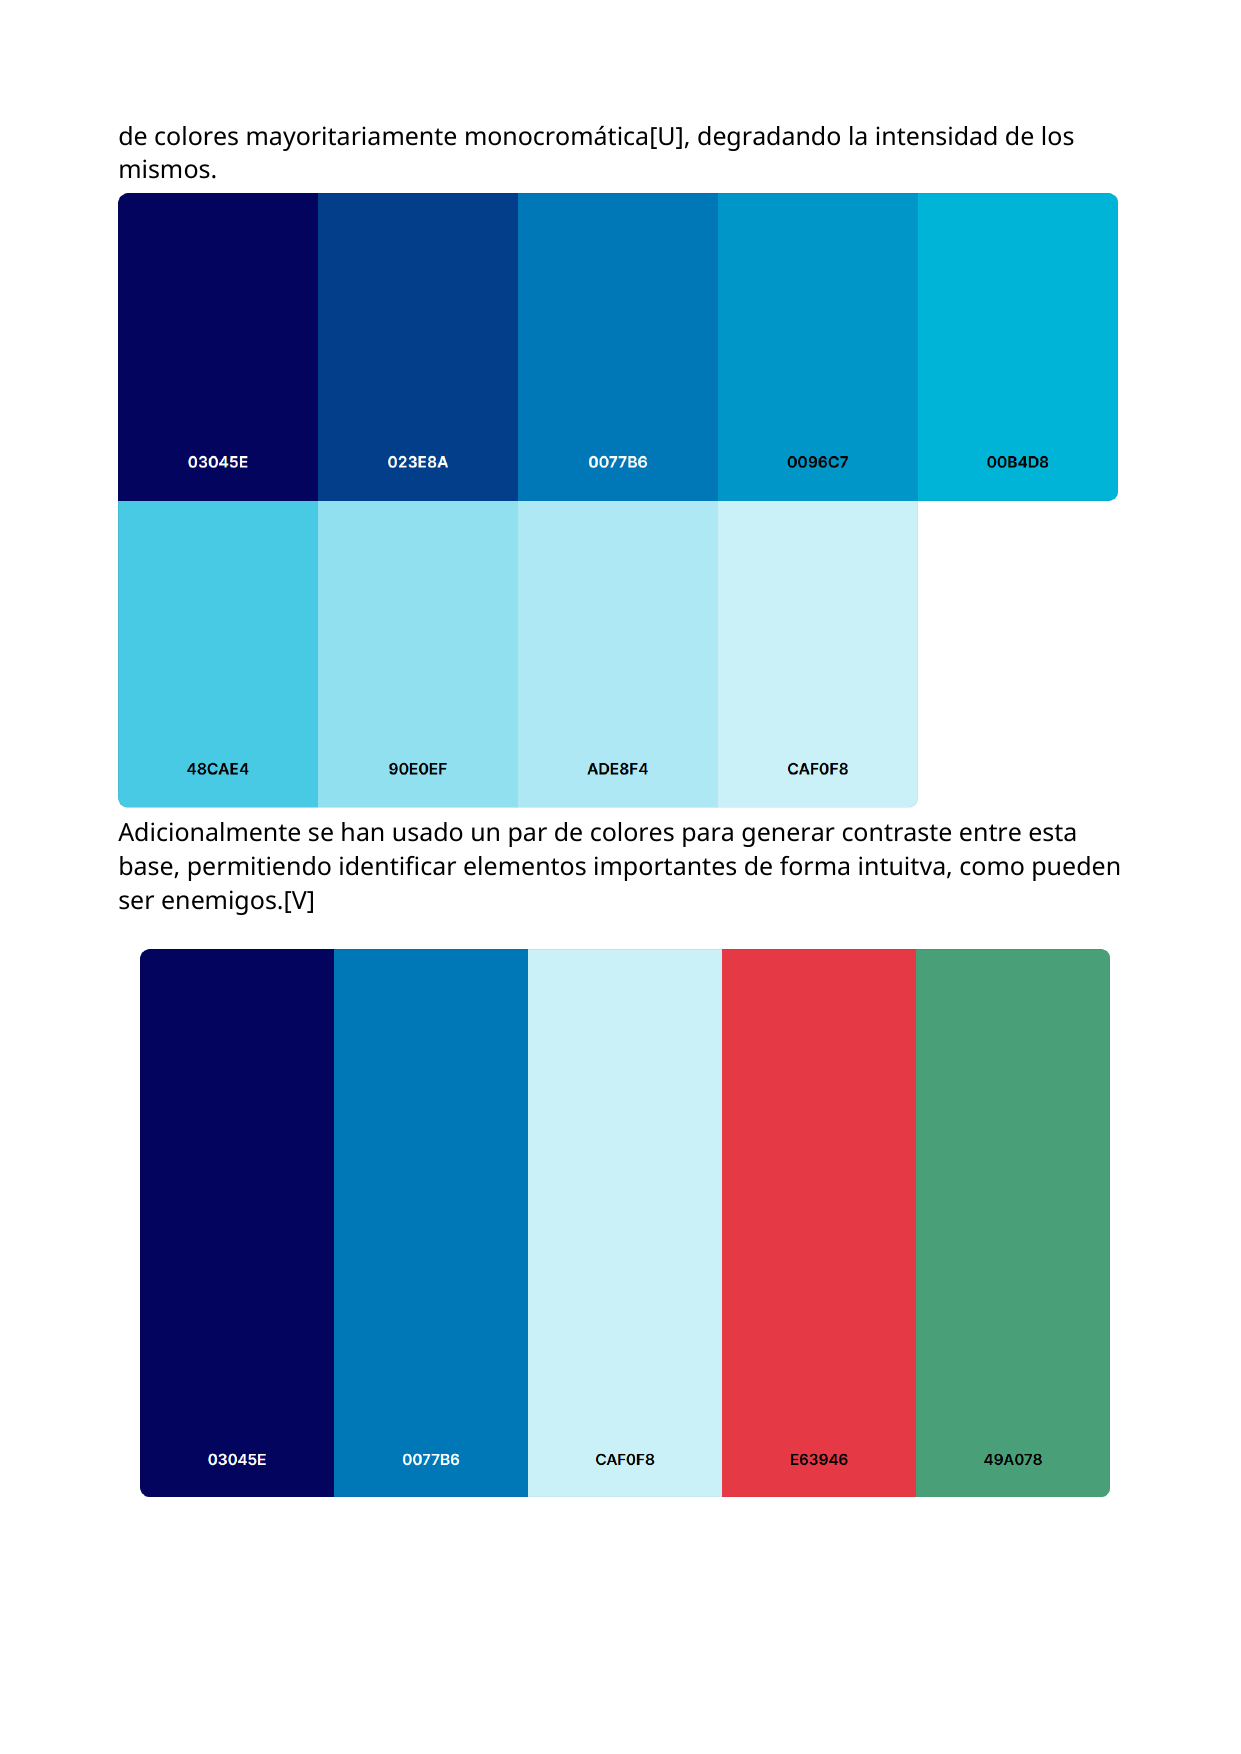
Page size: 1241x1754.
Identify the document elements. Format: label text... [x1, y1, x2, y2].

text Adicionalmente se han usado un par de colores para generar contraste entre esta base, permitiendo identificar elementos importantes de forma intuitva, como pueden ser enemigos.[V] [118, 186, 1122, 916]
text de colores mayoritariamente monocromática[U], degradando la intensidad de los mismos. [118, 118, 1122, 186]
picture [118, 935, 1123, 1507]
picture [115, 188, 1120, 815]
